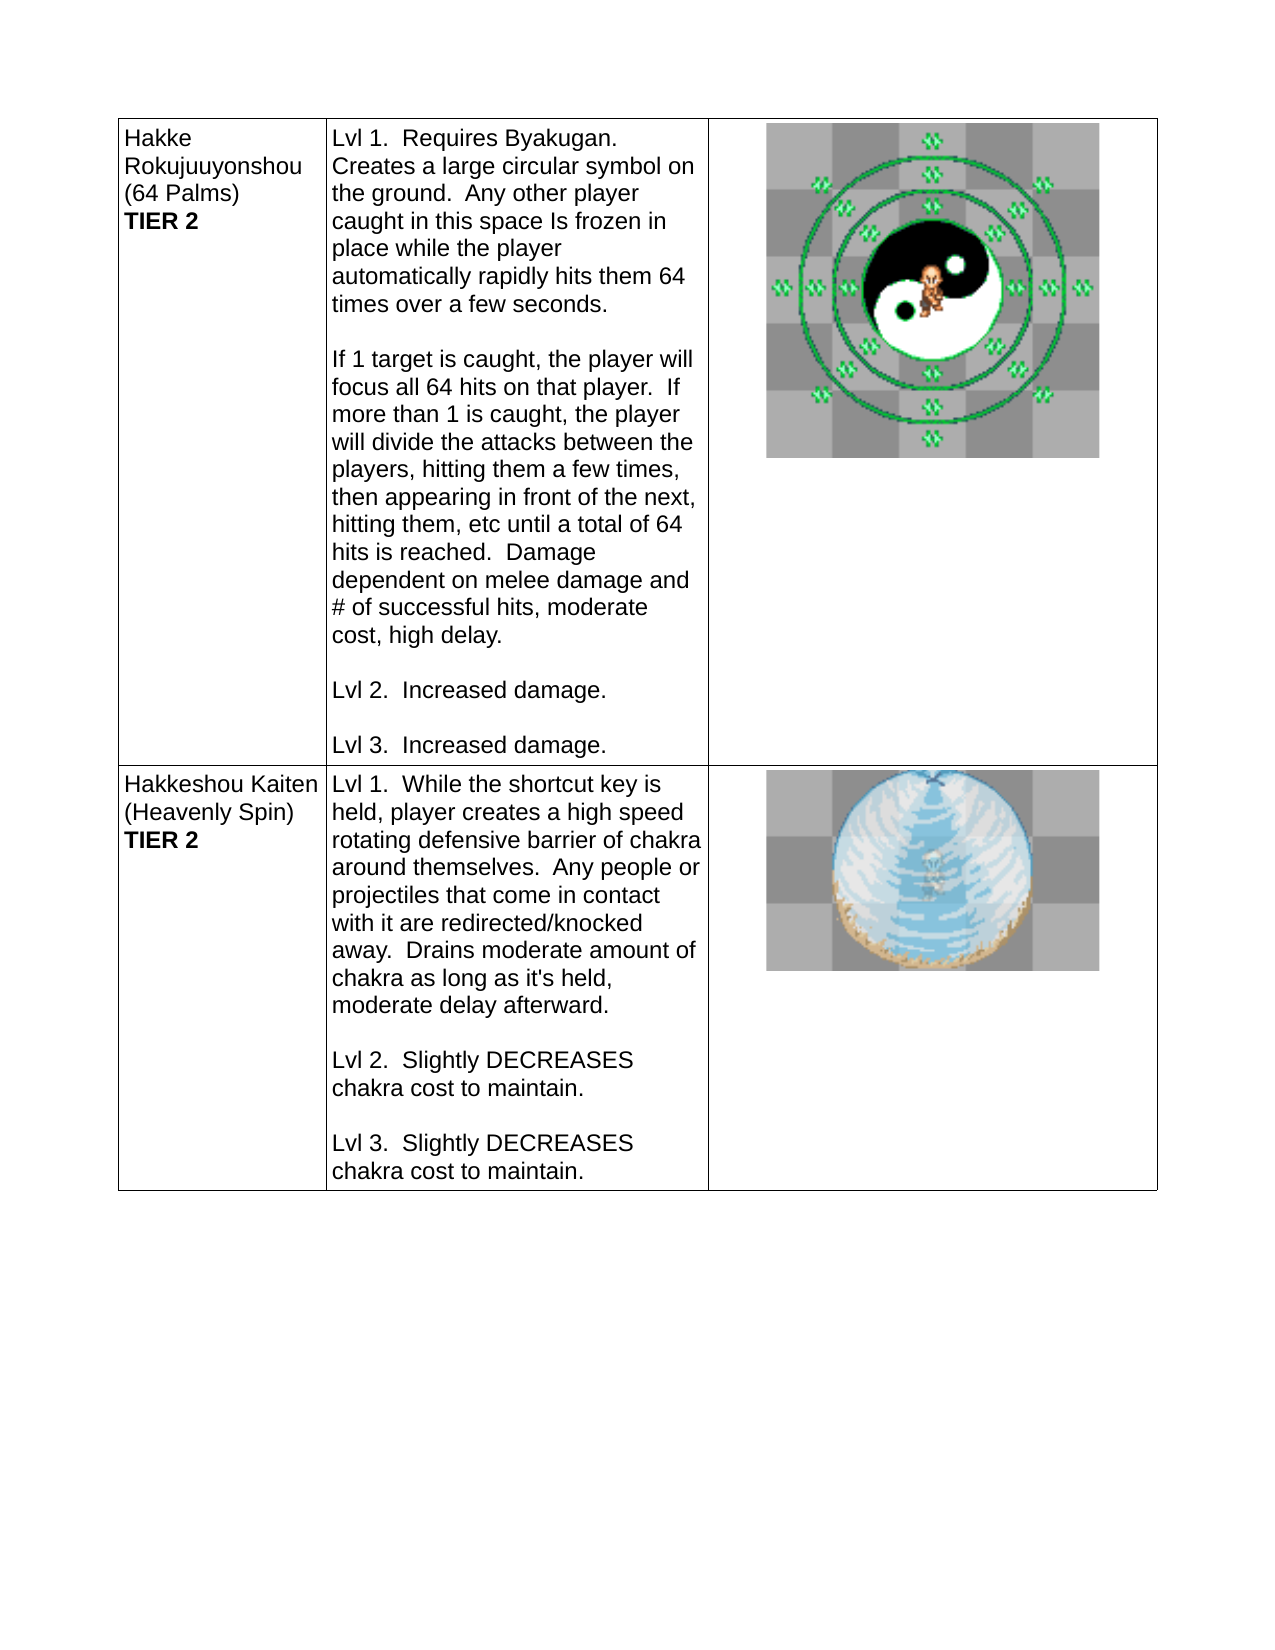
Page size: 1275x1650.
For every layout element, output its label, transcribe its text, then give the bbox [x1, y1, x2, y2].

table_cell Lvl 1. Requires Byakugan. Creates a large circular symbol on the ground. Any other player caught in this space Is frozen in place while the player automatically rapidly hits them 64 times over a few seconds. If 1 target is caught, the player will focus all 64 hits on that player. If more than 1 is caught, the player will divide the attacks between the players, hitting them a few times, then appearing in front of the next, hitting them, etc until a total of 64 hits is reached. Damage dependent on melee damage and # of successful hits, moderate cost, high delay. Lvl 2. Increased damage. Lvl 3. Increased damage. [327, 119, 708, 764]
picture [766, 770, 1100, 971]
table_cell [709, 119, 1157, 764]
table_cell Hakke Rokujuuyonshou (64 Palms) TIER 2 [119, 119, 326, 764]
table_cell Hakkeshou Kaiten (Heavenly Spin) TIER 2 [119, 766, 326, 1190]
table_cell [709, 766, 1157, 1190]
picture [766, 123, 1100, 458]
table_cell Lvl 1. While the shortcut key is held, player creates a high speed rotating defensive barrier of chakra around themselves. Any people or projectiles that come in contact with it are redirected/knocked away. Drains moderate amount of chakra as long as it's held, moderate delay afterward. Lvl 2. Slightly DECREASES chakra cost to maintain. Lvl 3. Slightly DECREASES chakra cost to maintain. [327, 766, 708, 1190]
